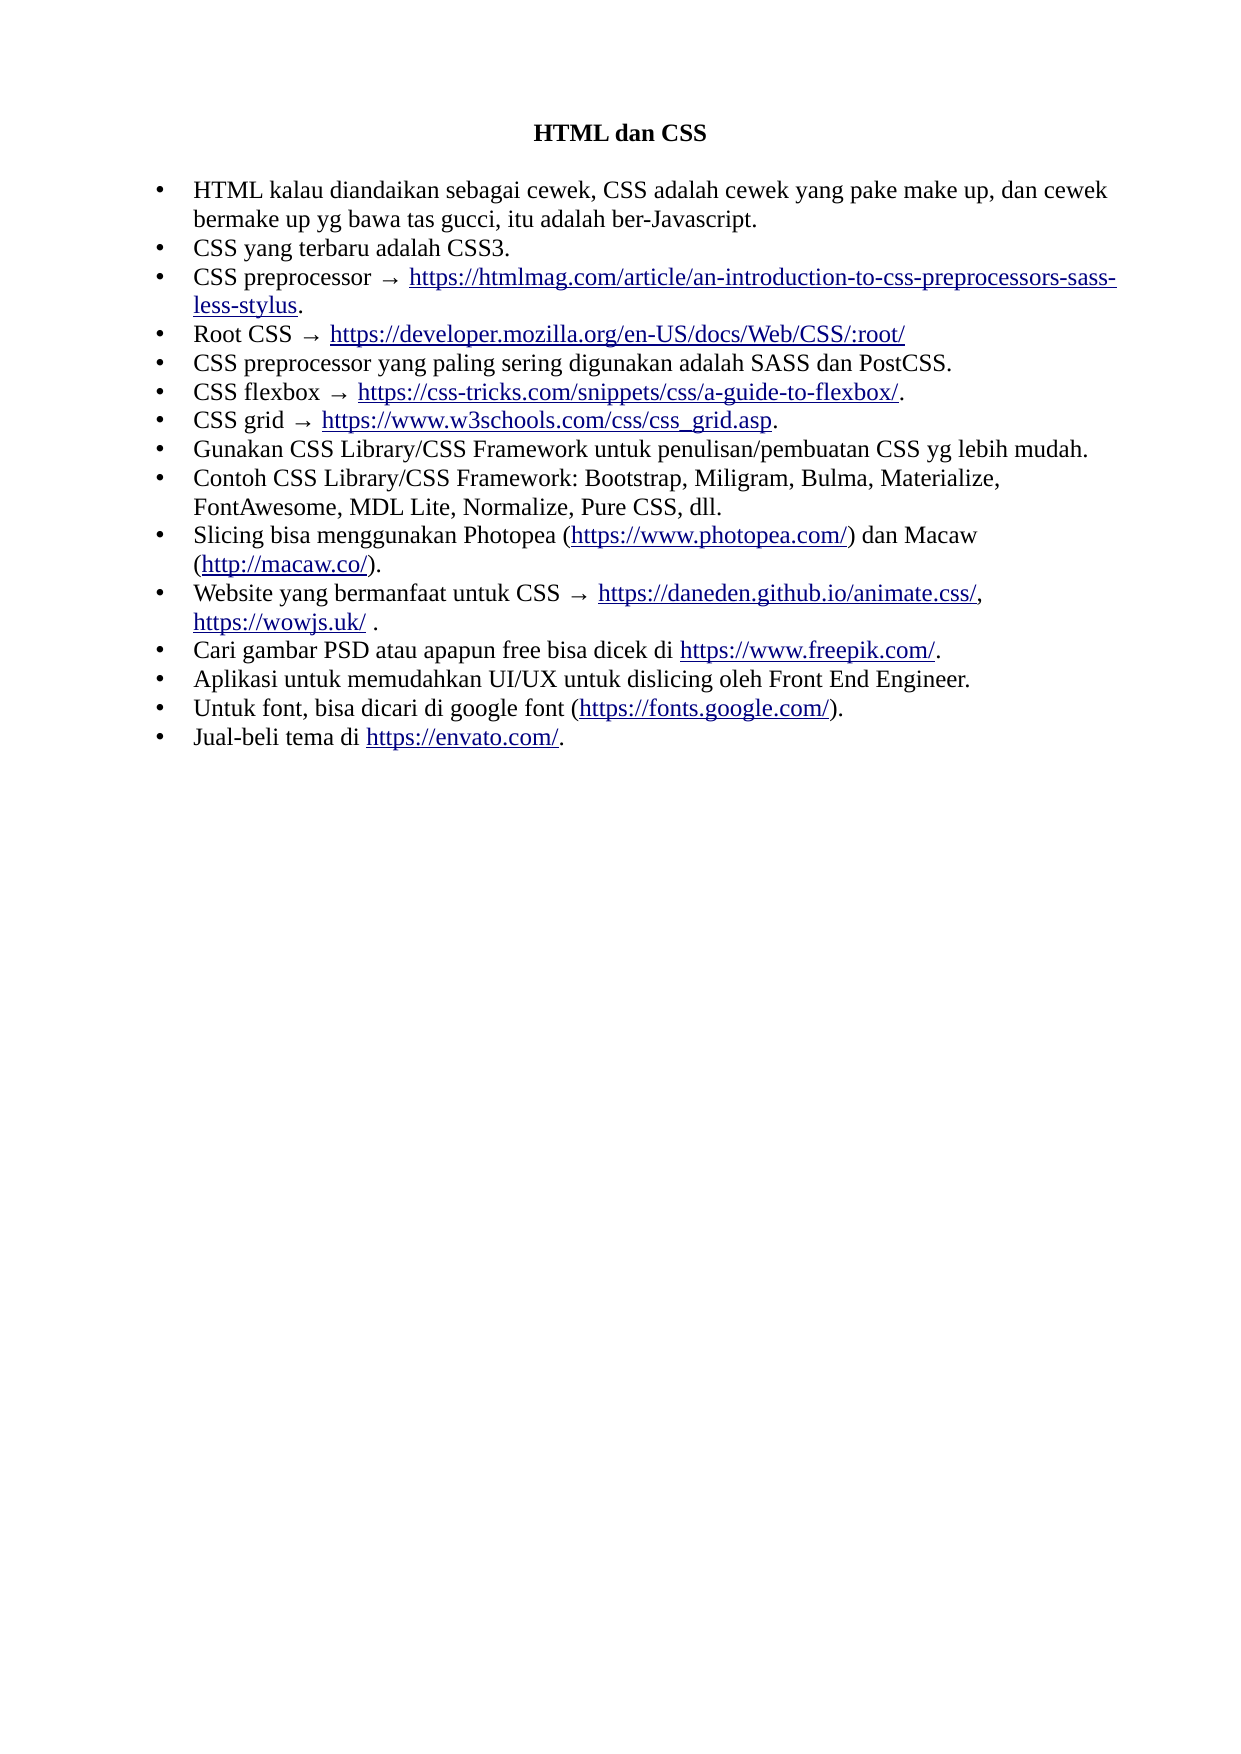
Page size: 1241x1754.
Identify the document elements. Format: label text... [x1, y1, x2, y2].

list CSS flexbox → https://css-tricks.com/snippets/css/a-guide-to-flexbox/. [156, 377, 1122, 406]
list Untuk font, bisa dicari di google font (https://fonts.google.com/). [156, 693, 1122, 722]
list HTML kalau diandaikan sebagai cewek, CSS adalah cewek yang pake make up, dan cewek bermake up yg bawa tas gucci, itu adalah ber-Javascript. [156, 176, 1122, 233]
list CSS preprocessor → https://htmlmag.com/article/an-introduction-to-css-preprocessors-sass-less-stylus. [156, 262, 1122, 319]
list Contoh CSS Library/CSS Framework: Bootstrap, Miligram, Bulma, Materialize, FontAwesome, MDL Lite, Normalize, Pure CSS, dll. [156, 463, 1122, 521]
list Gunakan CSS Library/CSS Framework untuk penulisan/pembuatan CSS yg lebih mudah. [156, 434, 1122, 463]
list CSS yang terbaru adalah CSS3. [156, 233, 1122, 262]
list Aplikasi untuk memudahkan UI/UX untuk dislicing oleh Front End Engineer. [156, 664, 1122, 693]
list Root CSS → https://developer.mozilla.org/en-US/docs/Web/CSS/:root/ [156, 319, 1122, 348]
list CSS grid → https://www.w3schools.com/css/css_grid.asp. [156, 406, 1122, 434]
list Website yang bermanfaat untuk CSS → https://daneden.github.io/animate.css/, https://wowjs.uk/ . [156, 578, 1122, 636]
list Slicing bisa menggunakan Photopea (https://www.photopea.com/) dan Macaw (http://macaw.co/). [156, 521, 1122, 578]
text HTML dan CSS [118, 118, 1122, 147]
list Cari gambar PSD atau apapun free bisa dicek di https://www.freepik.com/. [156, 636, 1122, 664]
list Jual-beli tema di https://envato.com/. [156, 722, 1122, 751]
list CSS preprocessor yang paling sering digunakan adalah SASS dan PostCSS. [156, 348, 1122, 377]
